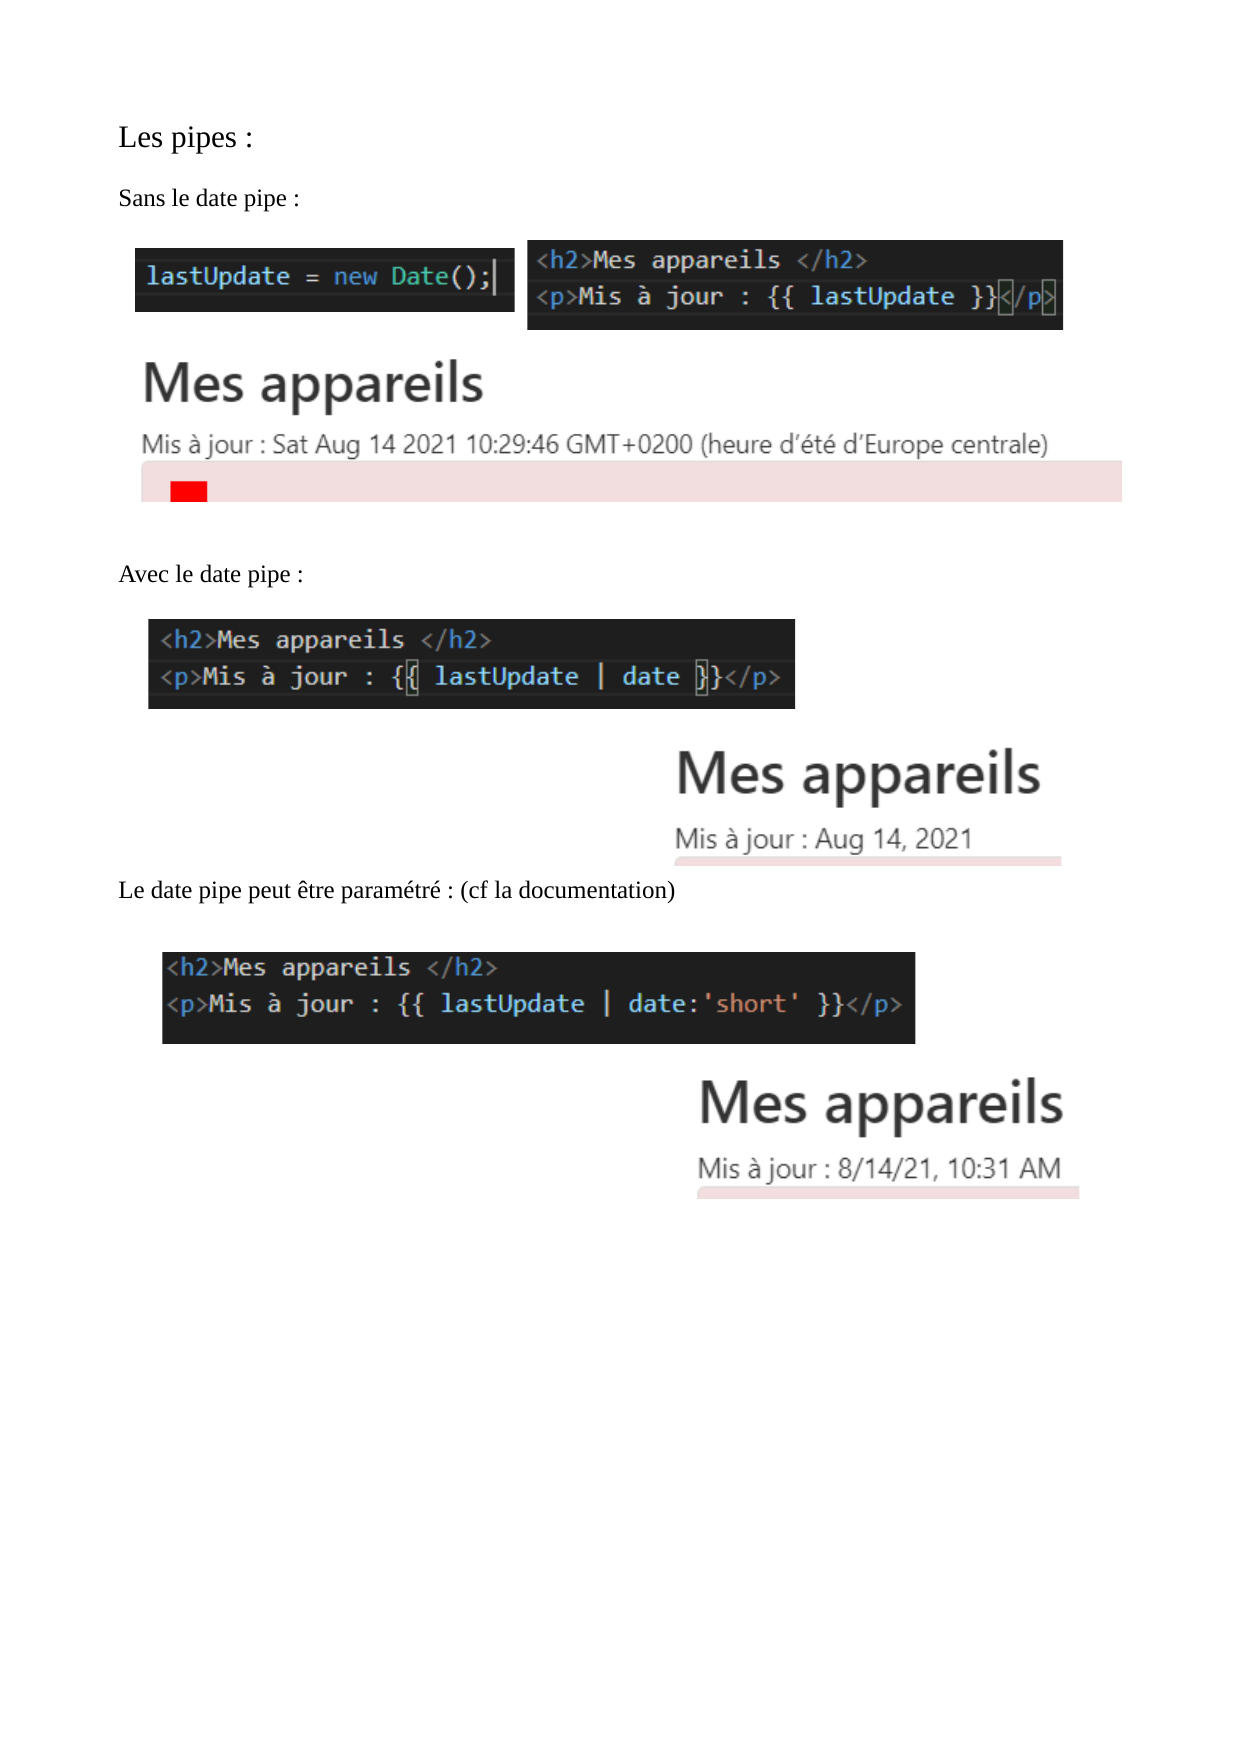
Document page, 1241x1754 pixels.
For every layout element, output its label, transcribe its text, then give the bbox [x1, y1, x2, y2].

picture [527, 240, 1064, 330]
picture [685, 1065, 1080, 1199]
picture [148, 619, 795, 709]
picture [135, 248, 515, 312]
picture [656, 742, 1062, 866]
text Les pipes : [118, 118, 1122, 154]
picture [118, 336, 1123, 502]
text Le date pipe peut être paramétré : (cf la documentation) [118, 876, 1122, 904]
text Avec le date pipe : [118, 559, 1122, 588]
picture [162, 952, 916, 1044]
text Sans le date pipe : [118, 183, 1122, 212]
